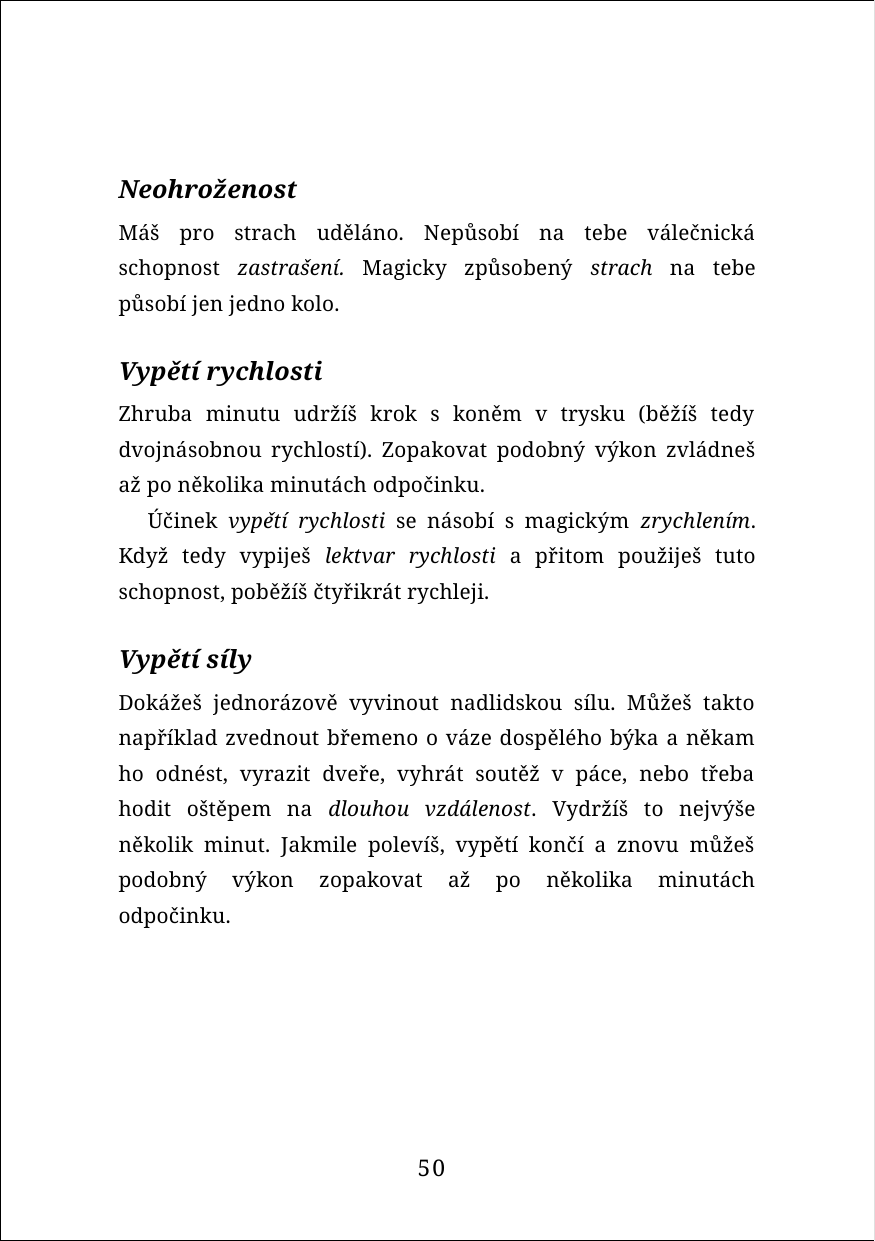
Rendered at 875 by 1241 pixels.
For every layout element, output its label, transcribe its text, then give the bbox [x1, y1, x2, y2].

text Zhruba minutu udržíš krok s koněm v trysku (běžíš tedy dvojnásobnou rychlostí). Zopakovat podobný výkon zvládneš až po několika minutách odpočinku. Účinek vypětí rychlosti se násobí s magickým zrychlením. Když tedy vypiješ lektvar rychlosti a přitom použiješ tuto schopnost, poběžíš čtyřikrát rychleji. [118, 399, 756, 606]
text Dokážeš jednorázově vyvinout nadlidskou sílu. Můžeš takto například zvednout břemeno o váze dospělého býka a někam ho odnést, vyrazit dveře, vyhrát soutěž v páce, nebo třeba hodit oštěpem na dlouhou vzdálenost. Vydržíš to nejvýše několik minut. Jakmile polevíš, vypětí končí a znovu můžeš podobný výkon zopakovat až po několika minutách odpočinku. [118, 688, 756, 929]
subtitle Vypětí rychlosti [118, 354, 756, 388]
subtitle Neohroženost [118, 172, 756, 206]
text Máš pro strach uděláno. Nepůsobí na tebe válečnická schopnost zastrašení. Magicky způsobený strach na tebe působí jen jedno kolo. [118, 218, 756, 317]
subtitle Vypětí síly [118, 642, 756, 676]
